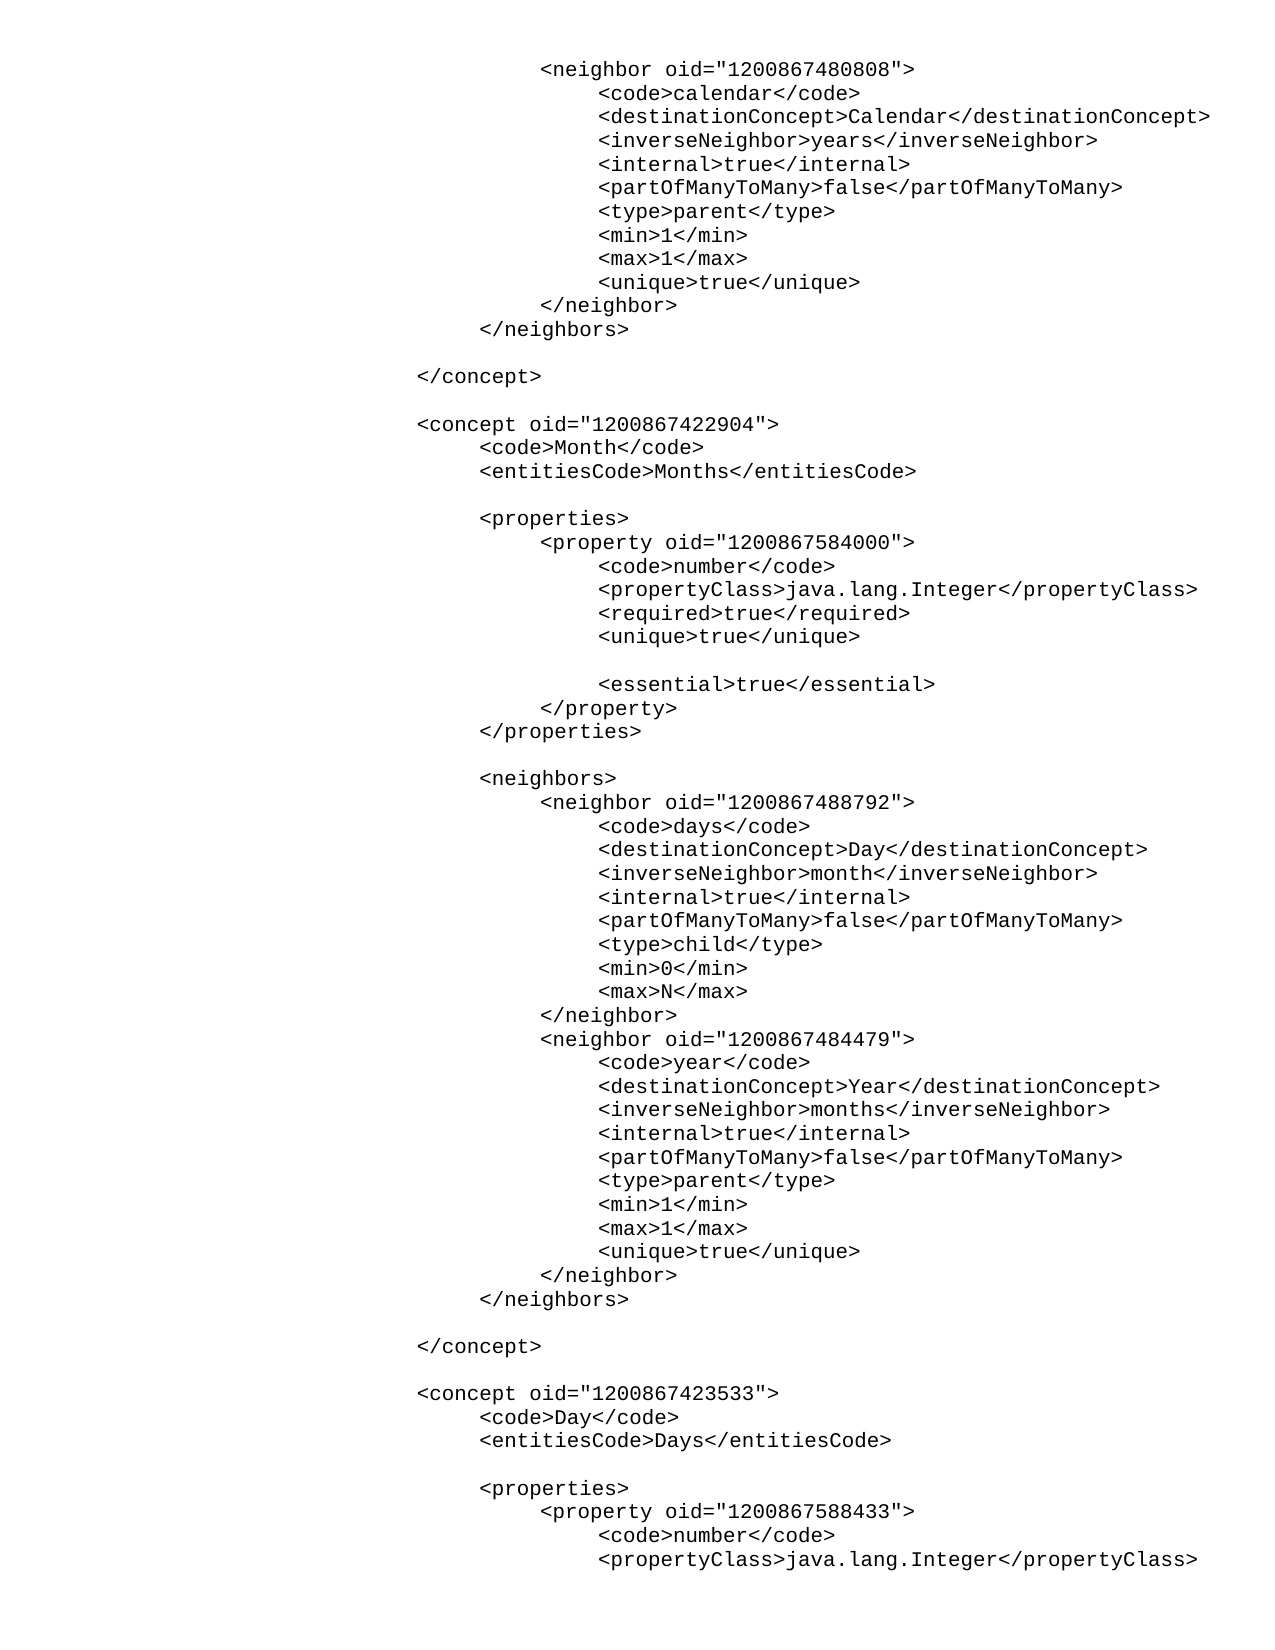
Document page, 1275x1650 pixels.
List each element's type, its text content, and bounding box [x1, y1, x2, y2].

text </neighbor> [118, 296, 1216, 319]
text <neighbors> [118, 768, 1216, 792]
text <partOfManyToMany>false</partOfManyToMany> [118, 177, 1216, 201]
text <entitiesCode>Months</entitiesCode> [118, 461, 1216, 485]
text <unique>true</unique> [118, 1241, 1216, 1265]
text <entitiesCode>Days</entitiesCode> [118, 1431, 1216, 1454]
text <internal>true</internal> [118, 1123, 1216, 1147]
text <inverseNeighbor>month</inverseNeighbor> [118, 863, 1216, 887]
text <destinationConcept>Year</destinationConcept> [118, 1076, 1216, 1099]
text </properties> [118, 721, 1216, 745]
text <destinationConcept>Day</destinationConcept> [118, 839, 1216, 863]
text <concept oid="1200867422904"> [118, 414, 1216, 437]
text <required>true</required> [118, 603, 1216, 627]
text <type>child</type> [118, 934, 1216, 958]
text <inverseNeighbor>months</inverseNeighbor> [118, 1099, 1216, 1123]
text <code>calendar</code> [118, 83, 1216, 106]
text </concept> [118, 366, 1216, 390]
text <min>1</min> [118, 224, 1216, 248]
text <internal>true</internal> [118, 154, 1216, 177]
text <propertyClass>java.lang.Integer</propertyClass> [118, 1549, 1216, 1572]
text <code>Month</code> [118, 437, 1216, 461]
text <unique>true</unique> [118, 627, 1216, 650]
text <min>0</min> [118, 958, 1216, 981]
text <properties> [118, 1478, 1216, 1501]
text <concept oid="1200867423533"> [118, 1383, 1216, 1407]
text <essential>true</essential> [118, 674, 1216, 697]
text <propertyClass>java.lang.Integer</propertyClass> [118, 579, 1216, 603]
text <inverseNeighbor>years</inverseNeighbor> [118, 130, 1216, 154]
text <destinationConcept>Calendar</destinationConcept> [118, 106, 1216, 130]
text <code>number</code> [118, 556, 1216, 579]
text <code>days</code> [118, 816, 1216, 839]
text <min>1</min> [118, 1194, 1216, 1218]
text </neighbors> [118, 319, 1216, 343]
text <max>N</max> [118, 981, 1216, 1005]
text <properties> [118, 508, 1216, 532]
text <neighbor oid="1200867488792"> [118, 792, 1216, 816]
text <code>number</code> [118, 1525, 1216, 1549]
text <neighbor oid="1200867484479"> [118, 1028, 1216, 1052]
text <property oid="1200867584000"> [118, 532, 1216, 556]
text </neighbors> [118, 1289, 1216, 1312]
text <internal>true</internal> [118, 887, 1216, 910]
text <property oid="1200867588433"> [118, 1501, 1216, 1525]
text </neighbor> [118, 1265, 1216, 1289]
text <unique>true</unique> [118, 272, 1216, 296]
text <max>1</max> [118, 1218, 1216, 1241]
text </concept> [118, 1336, 1216, 1359]
text <neighbor oid="1200867480808"> [118, 59, 1216, 83]
text <type>parent</type> [118, 201, 1216, 224]
text <code>year</code> [118, 1052, 1216, 1076]
text <code>Day</code> [118, 1407, 1216, 1431]
text </property> [118, 697, 1216, 721]
text <partOfManyToMany>false</partOfManyToMany> [118, 910, 1216, 934]
text </neighbor> [118, 1005, 1216, 1028]
text <type>parent</type> [118, 1170, 1216, 1194]
text <partOfManyToMany>false</partOfManyToMany> [118, 1147, 1216, 1170]
text <max>1</max> [118, 248, 1216, 272]
